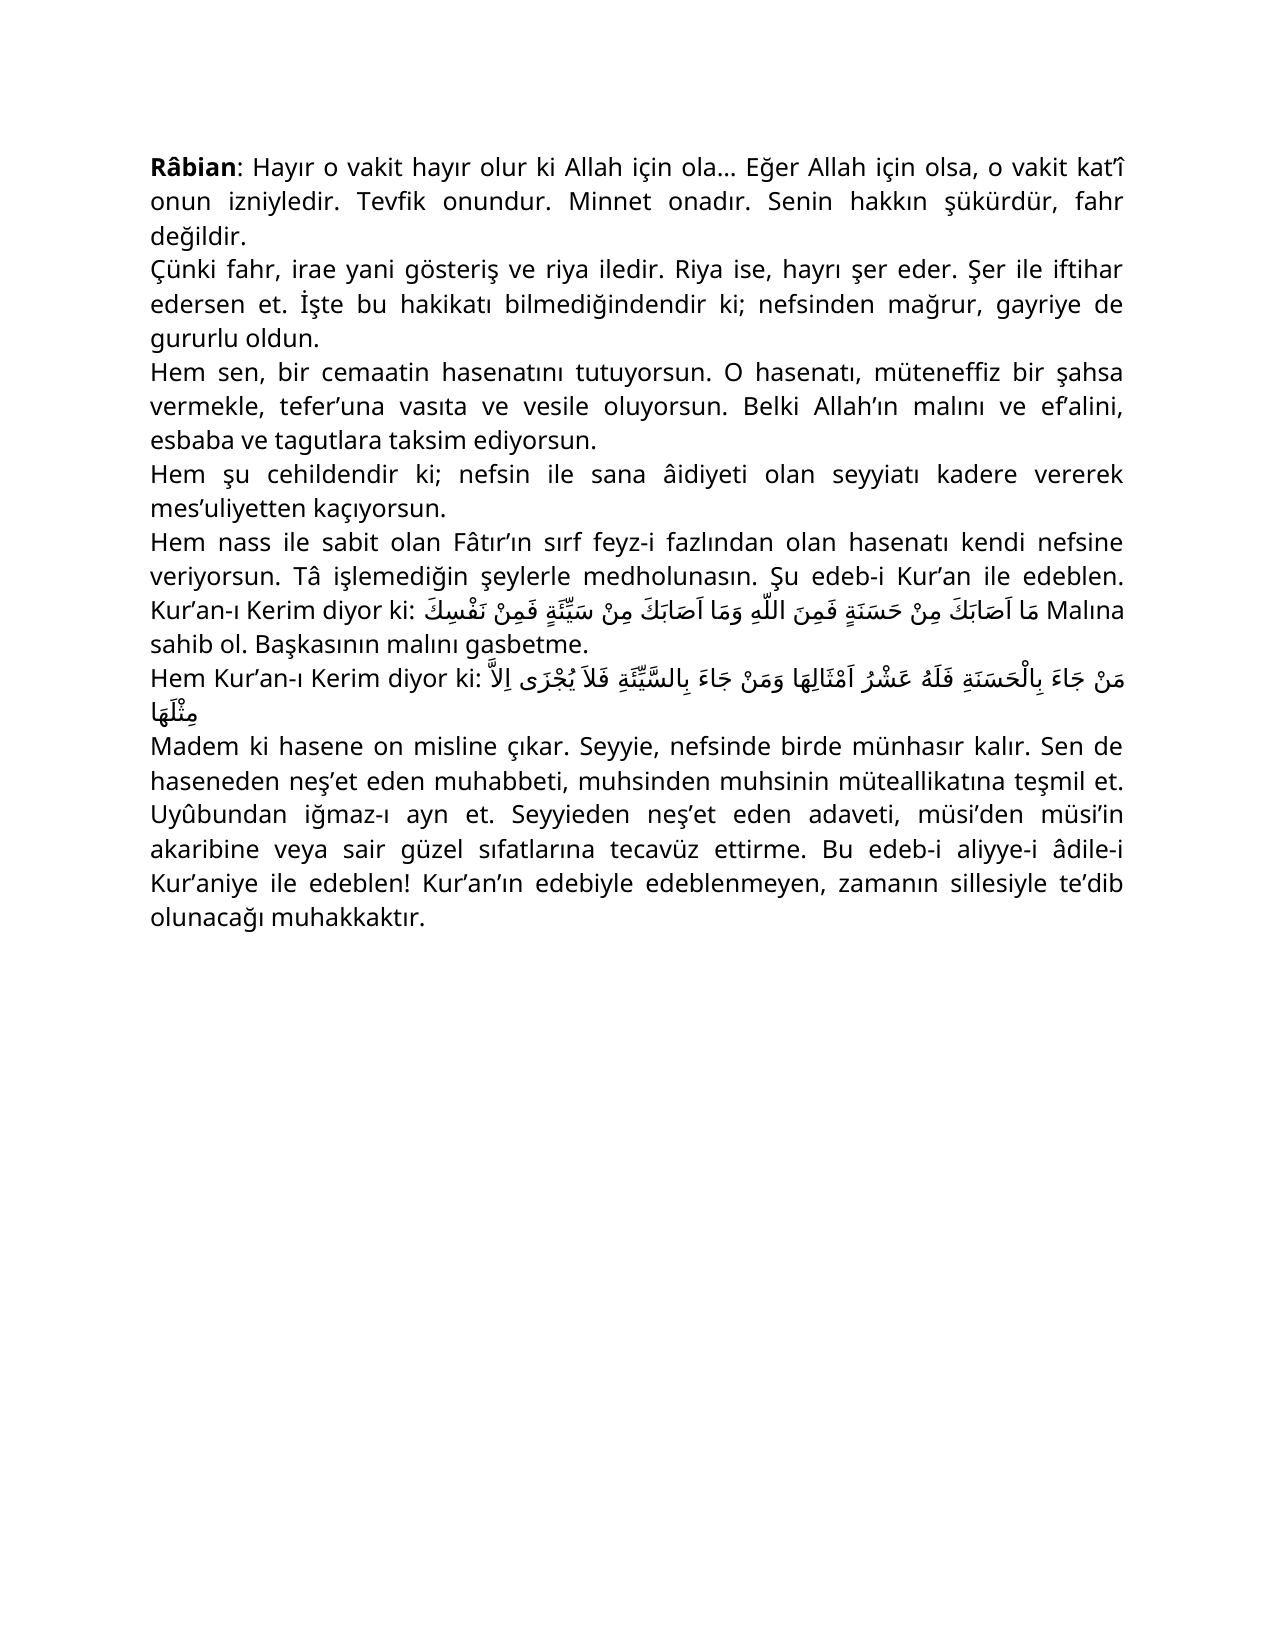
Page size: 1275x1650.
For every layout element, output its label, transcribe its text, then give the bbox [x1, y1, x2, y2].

text Madem ki hasene on misline çıkar. Seyyie, nefsinde birde münhasır kalır. Sen de haseneden neş’et eden muhabbeti, muhsinden muhsinin müteallikatına teşmil et. Uyûbundan iğmaz-ı ayn et. Seyyieden neş’et eden adaveti, müsi’den müsi’in akaribine veya sair güzel sıfatlarına tecavüz ettirme. Bu edeb-i aliyye-i âdile-i Kur’aniye ile edeblen! Kur’an’ın edebiyle edeblenmeyen, zamanın sillesiyle te’dib olunacağı muhakkaktır. [150, 729, 1125, 933]
text Çünki fahr, irae yani gösteriş ve riya iledir. Riya ise, hayrı şer eder. Şer ile iftihar edersen et. İşte bu hakikatı bilmediğindendir ki; nefsinden mağrur, gayriye de gururlu oldun. [150, 252, 1125, 354]
text Hem sen, bir cemaatin hasenatını tutuyorsun. O hasenatı, müteneffiz bir şahsa vermekle, tefer’una vasıta ve vesile oluyorsun. Belki Allah’ın malını ve ef’alini, esbaba ve tagutlara taksim ediyorsun. [150, 354, 1125, 457]
text Hem nass ile sabit olan Fâtır’ın sırf feyz-i fazlından olan hasenatı kendi nefsine veriyorsun. Tâ işlemediğin şeylerle medholunasın. Şu edeb-i Kur’an ile edeblen. Kur’an-ı Kerim diyor ki: مَا اَصَابَكَ مِنْ حَسَنَةٍ فَمِنَ اللّهِ وَمَا اَصَابَكَ مِنْ سَيِّئَةٍ فَمِنْ نَفْسِكَ Malına sahib ol. Başkasının malını gasbetme. [150, 525, 1125, 661]
text Râbian: Hayır o vakit hayır olur ki Allah için ola… Eğer Allah için olsa, o vakit kat’î onun izniyledir. Tevfik onundur. Minnet onadır. Senin hakkın şükürdür, fahr değildir. [150, 150, 1125, 252]
text Hem şu cehildendir ki; nefsin ile sana âidiyeti olan seyyiatı kadere vererek mes’uliyetten kaçıyorsun. [150, 457, 1125, 525]
text Hem Kur’an-ı Kerim diyor ki: مَنْ جَاءَ بِالْحَسَنَةِ فَلَهُ عَشْرُ اَمْثَالِهَا وَمَنْ جَاءَ بِالسَّيِّئَةِ فَلاَ يُجْزَى اِلاَّ مِثْلَهَا [150, 661, 1125, 729]
